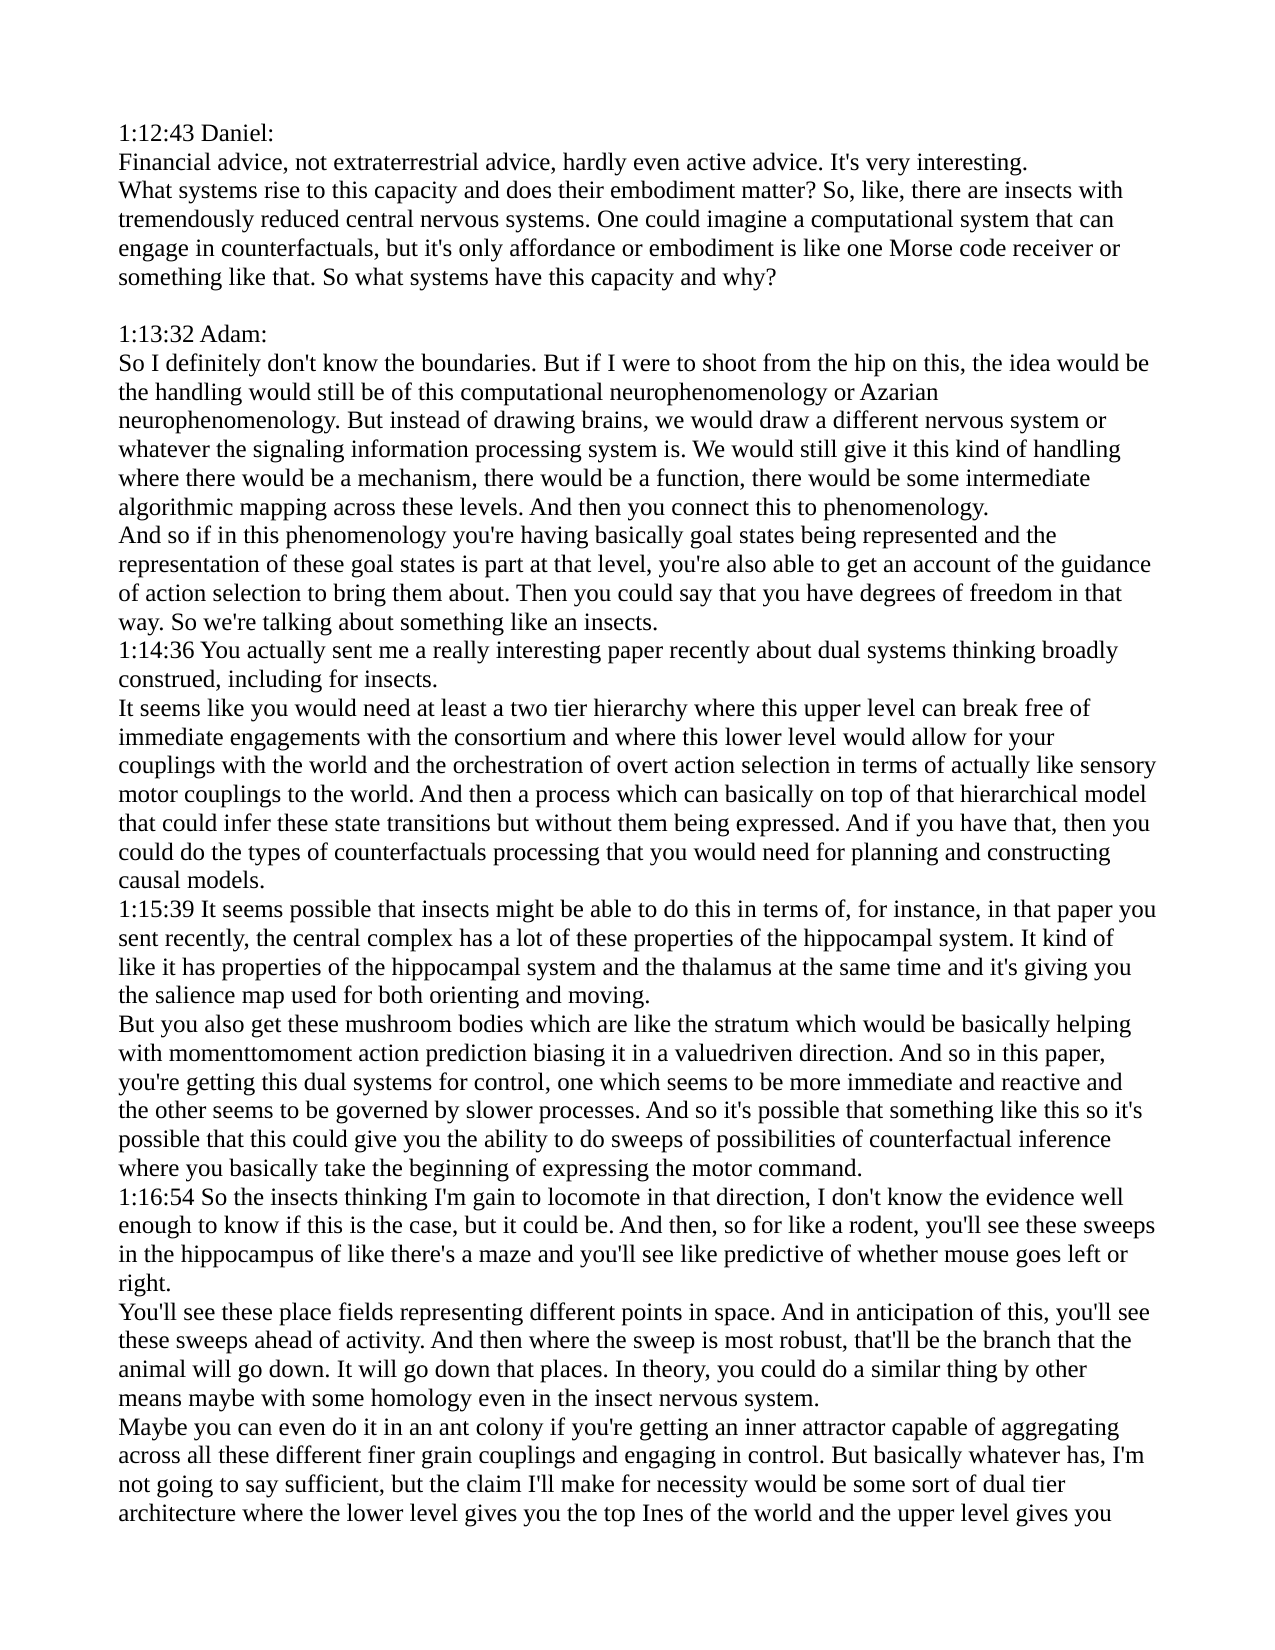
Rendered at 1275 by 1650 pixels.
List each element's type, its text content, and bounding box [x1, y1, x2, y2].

text And so if in this phenomenology you're having basically goal states being represented and the representation of these goal states is part at that level, you're also able to get an account of the guidance of action selection to bring them about. Then you could say that you have degrees of freedom in that way. So we're talking about something like an insects. [118, 521, 1157, 636]
text What systems rise to this capacity and does their embodiment matter? So, like, there are insects with tremendously reduced central nervous systems. One could imagine a computational system that can engage in counterfactuals, but it's only affordance or embodiment is like one Morse code receiver or something like that. So what systems have this capacity and why? [118, 176, 1157, 291]
text So I definitely don't know the boundaries. But if I were to shoot from the hip on this, the idea would be the handling would still be of this computational neurophenomenology or Azarian neurophenomenology. But instead of drawing brains, we would draw a different nervous system or whatever the signaling information processing system is. We would still give it this kind of handling where there would be a mechanism, there would be a function, there would be some intermediate algorithmic mapping across these levels. And then you connect this to phenomenology. [118, 348, 1157, 521]
text You'll see these place fields representing different points in space. And in anticipation of this, you'll see these sweeps ahead of activity. And then where the sweep is most robust, that'll be the branch that the animal will go down. It will go down that places. In theory, you could do a similar thing by other means maybe with some homology even in the insect nervous system. [118, 1297, 1157, 1412]
text But you also get these mushroom bodies which are like the stratum which would be basically helping with momenttomoment action prediction biasing it in a valuedriven direction. And so in this paper, you're getting this dual systems for control, one which seems to be more immediate and reactive and the other seems to be governed by slower processes. And so it's possible that something like this so it's possible that this could give you the ability to do sweeps of possibilities of counterfactual inference where you basically take the beginning of expressing the motor command. [118, 1009, 1157, 1182]
text 1:15:39 It seems possible that insects might be able to do this in terms of, for instance, in that paper you sent recently, the central complex has a lot of these properties of the hippocampal system. It kind of like it has properties of the hippocampal system and the thalamus at the same time and it's giving you the salience map used for both orienting and moving. [118, 894, 1157, 1009]
text Financial advice, not extraterrestrial advice, hardly even active advice. It's very interesting. [118, 147, 1157, 176]
text It seems like you would need at least a two tier hierarchy where this upper level can break free of immediate engagements with the consortium and where this lower level would allow for your couplings with the world and the orchestration of overt action selection in terms of actually like sensory motor couplings to the world. And then a process which can basically on top of that hierarchical model that could infer these state transitions but without them being expressed. And if you have that, then you could do the types of counterfactuals processing that you would need for planning and constructing causal models. [118, 693, 1157, 894]
text 1:12:43 Daniel: [118, 118, 1157, 147]
text Maybe you can even do it in an ant colony if you're getting an inner attractor capable of aggregating across all these different finer grain couplings and engaging in control. But basically whatever has, I'm not going to say sufficient, but the claim I'll make for necessity would be some sort of dual tier architecture where the lower level gives you the top Ines of the world and the upper level gives you [118, 1412, 1157, 1527]
text 1:16:54 So the insects thinking I'm gain to locomote in that direction, I don't know the evidence well enough to know if this is the case, but it could be. And then, so for like a rodent, you'll see these sweeps in the hippocampus of like there's a maze and you'll see like predictive of whether mouse goes left or right. [118, 1182, 1157, 1297]
text 1:13:32 Adam: [118, 319, 1157, 348]
text 1:14:36 You actually sent me a really interesting paper recently about dual systems thinking broadly construed, including for insects. [118, 636, 1157, 693]
